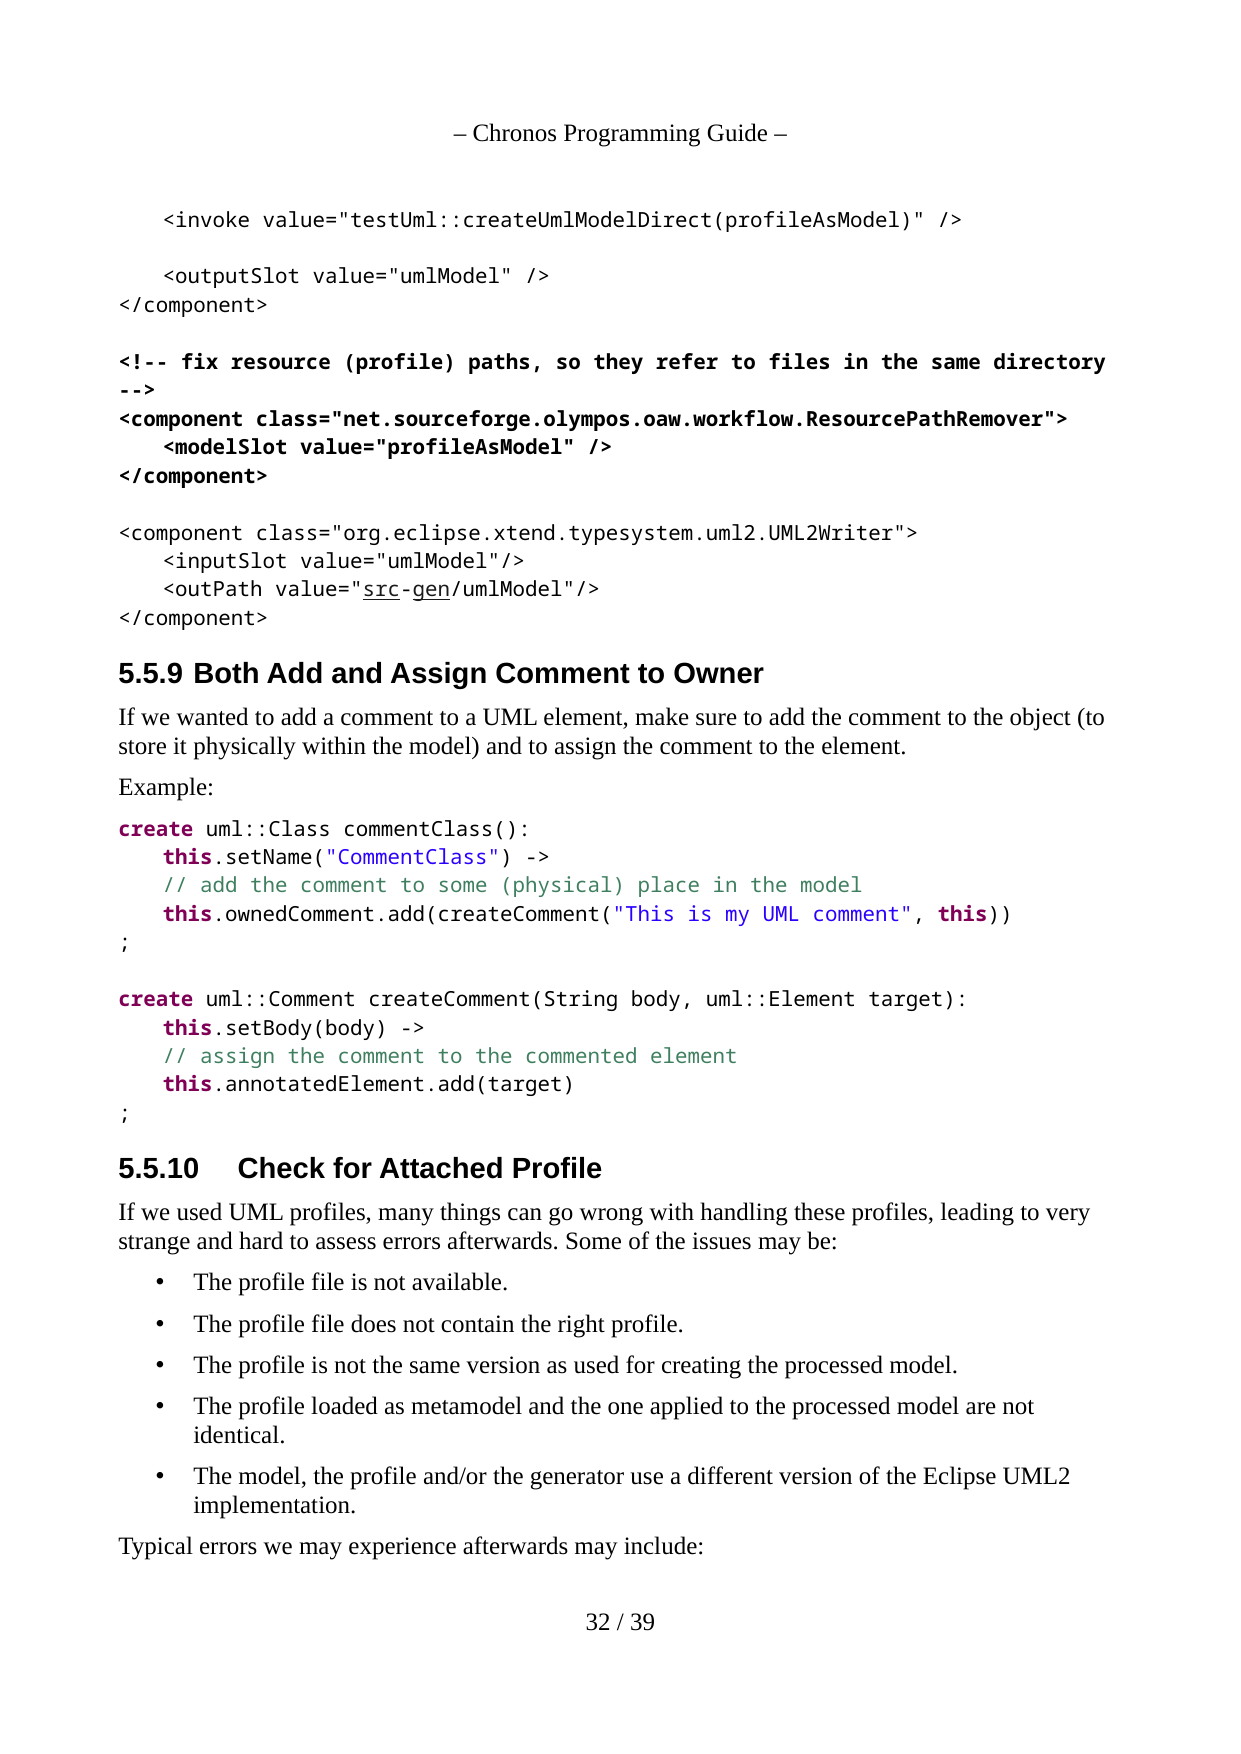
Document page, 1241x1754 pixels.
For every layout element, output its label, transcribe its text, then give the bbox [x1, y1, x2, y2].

text </component> [118, 290, 1122, 318]
text <component class="net.sourceforge.olympos.oaw.workflow.ResourcePathRemover"> [118, 404, 1122, 432]
text this.ownedComment.add(createComment("This is my UML comment", this)) [118, 899, 1122, 927]
text // add the comment to some (physical) place in the model [118, 871, 1122, 899]
text Example: [118, 772, 1122, 801]
subtitle Check for Attached Profile [118, 1151, 1122, 1185]
list The model, the profile and/or the generator use a different version of the Eclipse UML2 implementation. [156, 1461, 1122, 1519]
text this.setName("CommentClass") -> [118, 842, 1122, 871]
list The profile loaded as metamodel and the one applied to the processed model are not identical. [156, 1391, 1122, 1449]
subtitle Both Add and Assign Comment to Owner [118, 656, 1122, 690]
text create uml::Comment createComment(String body, uml::Element target): [118, 984, 1122, 1013]
text <modelSlot value="profileAsModel" /> [118, 432, 1122, 461]
text this.annotatedElement.add(target) [118, 1069, 1122, 1098]
text ; [118, 927, 1122, 956]
text ; [118, 1098, 1122, 1126]
list The profile file does not contain the right profile. [156, 1309, 1122, 1337]
text </component> [118, 603, 1122, 631]
text <invoke value="testUml::createUmlModelDirect(profileAsModel)" /> [118, 205, 1122, 233]
text create uml::Class commentClass(): [118, 814, 1122, 842]
text Typical errors we may experience afterwards may include: [118, 1531, 1122, 1560]
text <outputSlot value="umlModel" /> [118, 262, 1122, 290]
text <!-- fix resource (profile) paths, so they refer to files in the same directory --> [118, 347, 1122, 404]
text <outPath value="src-gen/umlModel"/> [118, 574, 1122, 603]
text If we wanted to add a comment to a UML element, make sure to add the comment to the object (to store it physically within the model) and to assign the comment to the element. [118, 702, 1122, 760]
text </component> [118, 461, 1122, 489]
text <component class="org.eclipse.xtend.typesystem.uml2.UML2Writer"> [118, 518, 1122, 546]
text // assign the comment to the commented element [118, 1041, 1122, 1069]
text If we used UML profiles, many things can go wrong with handling these profiles, leading to very strange and hard to assess errors afterwards. Some of the issues may be: [118, 1197, 1122, 1255]
list The profile file is not available. [156, 1267, 1122, 1296]
text <inputSlot value="umlModel"/> [118, 546, 1122, 574]
list The profile is not the same version as used for creating the processed model. [156, 1350, 1122, 1379]
text this.setBody(body) -> [118, 1013, 1122, 1041]
